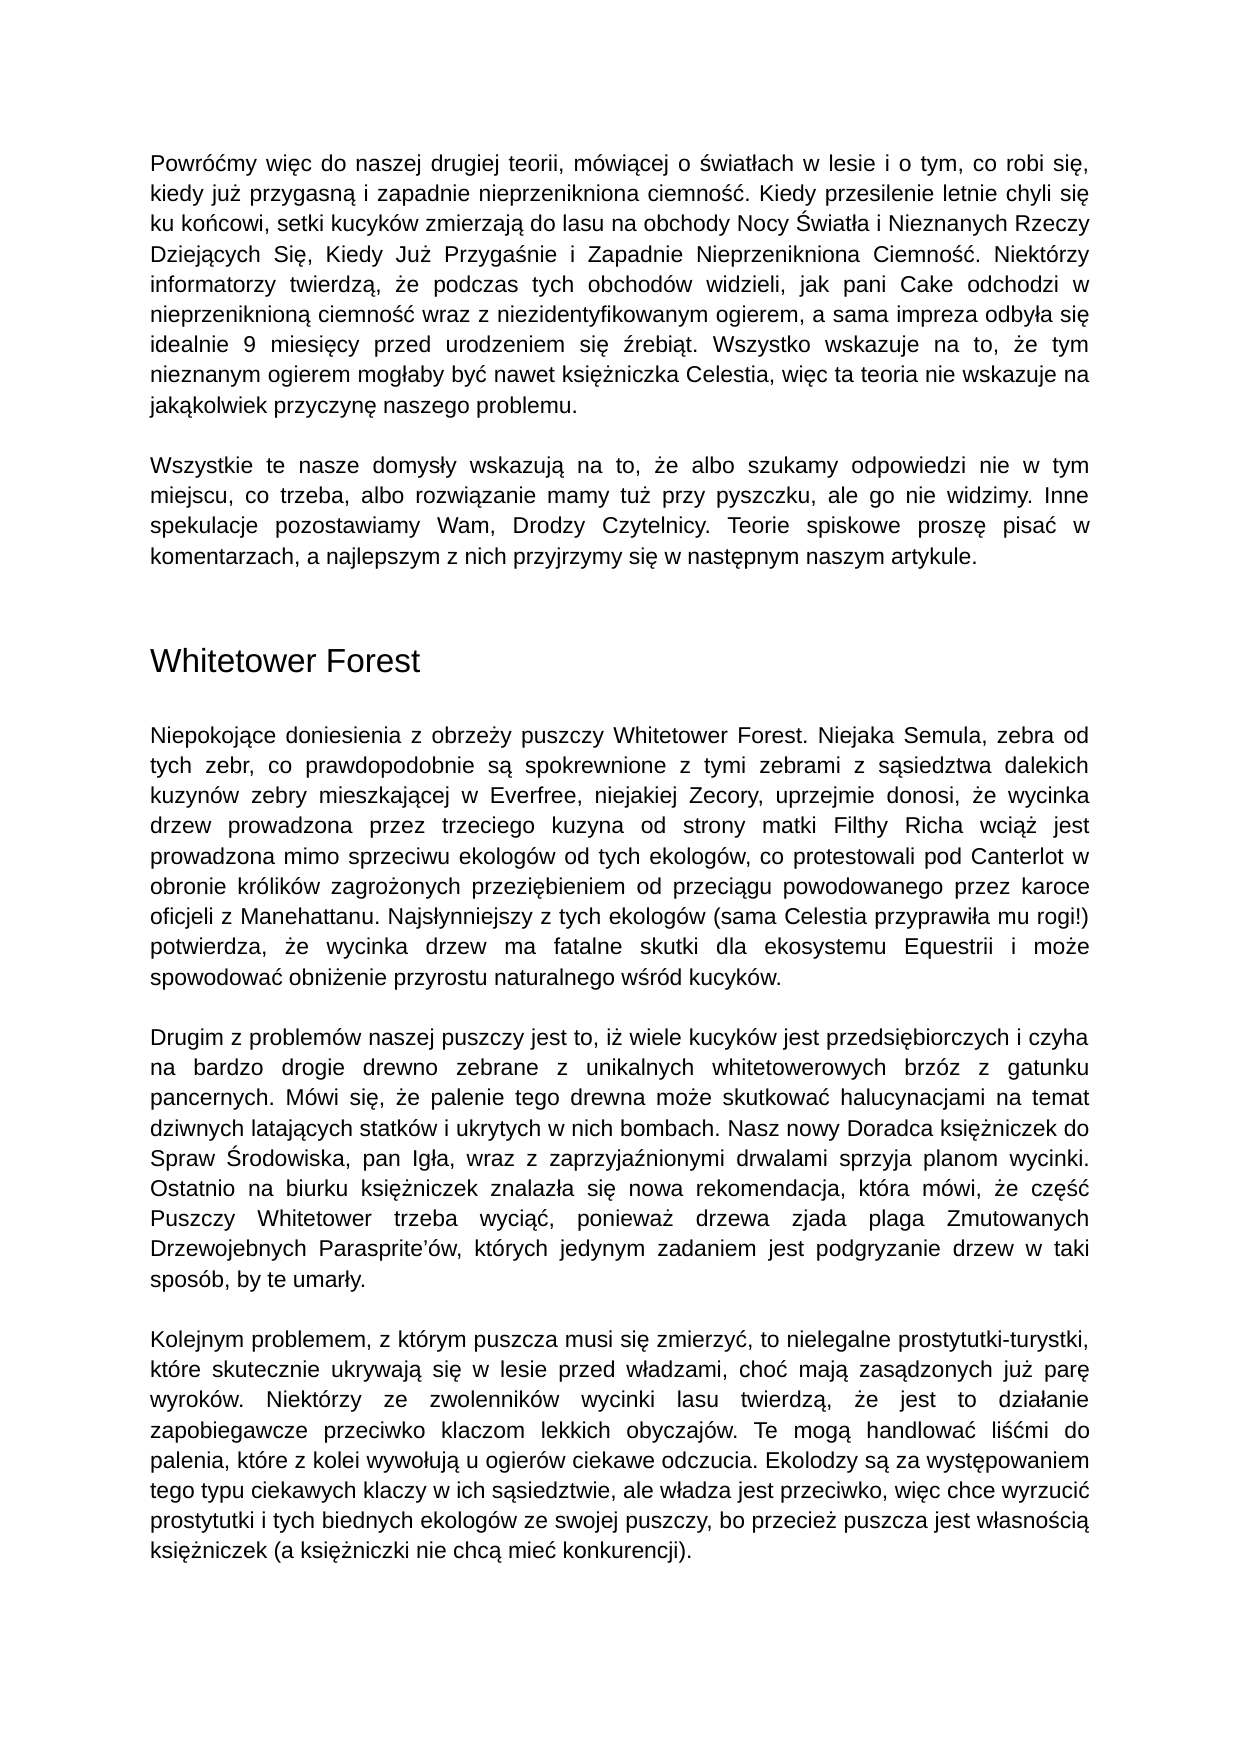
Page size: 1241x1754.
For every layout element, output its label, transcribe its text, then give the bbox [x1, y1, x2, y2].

text Wszystkie te nasze domysły wskazują na to, że albo szukamy odpowiedzi nie w tym miejscu, co trzeba, albo rozwiązanie mamy tuż przy pyszczku, ale go nie widzimy. Inne spekulacje pozostawiamy Wam, Drodzy Czytelnicy. Teorie spiskowe proszę pisać w komentarzach, a najlepszym z nich przyjrzymy się w następnym naszym artykule. [150, 452, 1090, 569]
text Powróćmy więc do naszej drugiej teorii, mówiącej o światłach w lesie i o tym, co robi się, kiedy już przygasną i zapadnie nieprzenikniona ciemność. Kiedy przesilenie letnie chyli się ku końcowi, setki kucyków zmierzają do lasu na obchody Nocy Światła i Nieznanych Rzeczy Dziejących Się, Kiedy Już Przygaśnie i Zapadnie Nieprzenikniona Ciemność. Niektórzy informatorzy twierdzą, że podczas tych obchodów widzieli, jak pani Cake odchodzi w nieprzeniknioną ciemność wraz z niezidentyfikowanym ogierem, a sama impreza odbyła się idealnie 9 miesięcy przed urodzeniem się źrebiąt. Wszystko wskazuje na to, że tym nieznanym ogierem mogłaby być nawet księżniczka Celestia, więc ta teoria nie wskazuje na jakąkolwiek przyczynę naszego problemu. [150, 150, 1090, 418]
text Kolejnym problemem, z którym puszcza musi się zmierzyć, to nielegalne prostytutki-turystki, które skutecznie ukrywają się w lesie przed władzami, choć mają zasądzonych już parę wyroków. Niektórzy ze zwolenników wycinki lasu twierdzą, że jest to działanie zapobiegawcze przeciwko klaczom lekkich obyczajów. Te mogą handlować liśćmi do palenia, które z kolei wywołują u ogierów ciekawe odczucia. Ekolodzy są za występowaniem tego typu ciekawych klaczy w ich sąsiedztwie, ale władza jest przeciwko, więc chce wyrzucić prostytutki i tych biednych ekologów ze swojej puszczy, bo przecież puszcza jest własnością księżniczek (a księżniczki nie chcą mieć konkurencji). [150, 1326, 1090, 1564]
text Drugim z problemów naszej puszczy jest to, iż wiele kucyków jest przedsiębiorczych i czyha na bardzo drogie drewno zebrane z unikalnych whitetowerowych brzóz z gatunku pancernych. Mówi się, że palenie tego drewna może skutkować halucynacjami na temat dziwnych latających statków i ukrytych w nich bombach. Nasz nowy Doradca księżniczek do Spraw Środowiska, pan Igła, wraz z zaprzyjaźnionymi drwalami sprzyja planom wycinki. Ostatnio na biurku księżniczek znalazła się nowa rekomendacja, która mówi, że część Puszczy Whitetower trzeba wyciąć, ponieważ drzewa zjada plaga Zmutowanych Drzewojebnych Parasprite’ów, których jedynym zadaniem jest podgryzanie drzew w taki sposób, by te umarły. [150, 1024, 1090, 1292]
text Niepokojące doniesienia z obrzeży puszczy Whitetower Forest. Niejaka Semula, zebra od tych zebr, co prawdopodobnie są spokrewnione z tymi zebrami z sąsiedztwa dalekich kuzynów zebry mieszkającej w Everfree, niejakiej Zecory, uprzejmie donosi, że wycinka drzew prowadzona przez trzeciego kuzyna od strony matki Filthy Richa wciąż jest prowadzona mimo sprzeciwu ekologów od tych ekologów, co protestowali pod Canterlot w obronie królików zagrożonych przeziębieniem od przeciągu powodowanego przez karoce oficjeli z Manehattanu. Najsłynniejszy z tych ekologów (sama Celestia przyprawiła mu rogi!) potwierdza, że wycinka drzew ma fatalne skutki dla ekosystemu Equestrii i może spowodować obniżenie przyrostu naturalnego wśród kucyków. [150, 722, 1090, 990]
subtitle Whitetower Forest [150, 641, 1090, 679]
